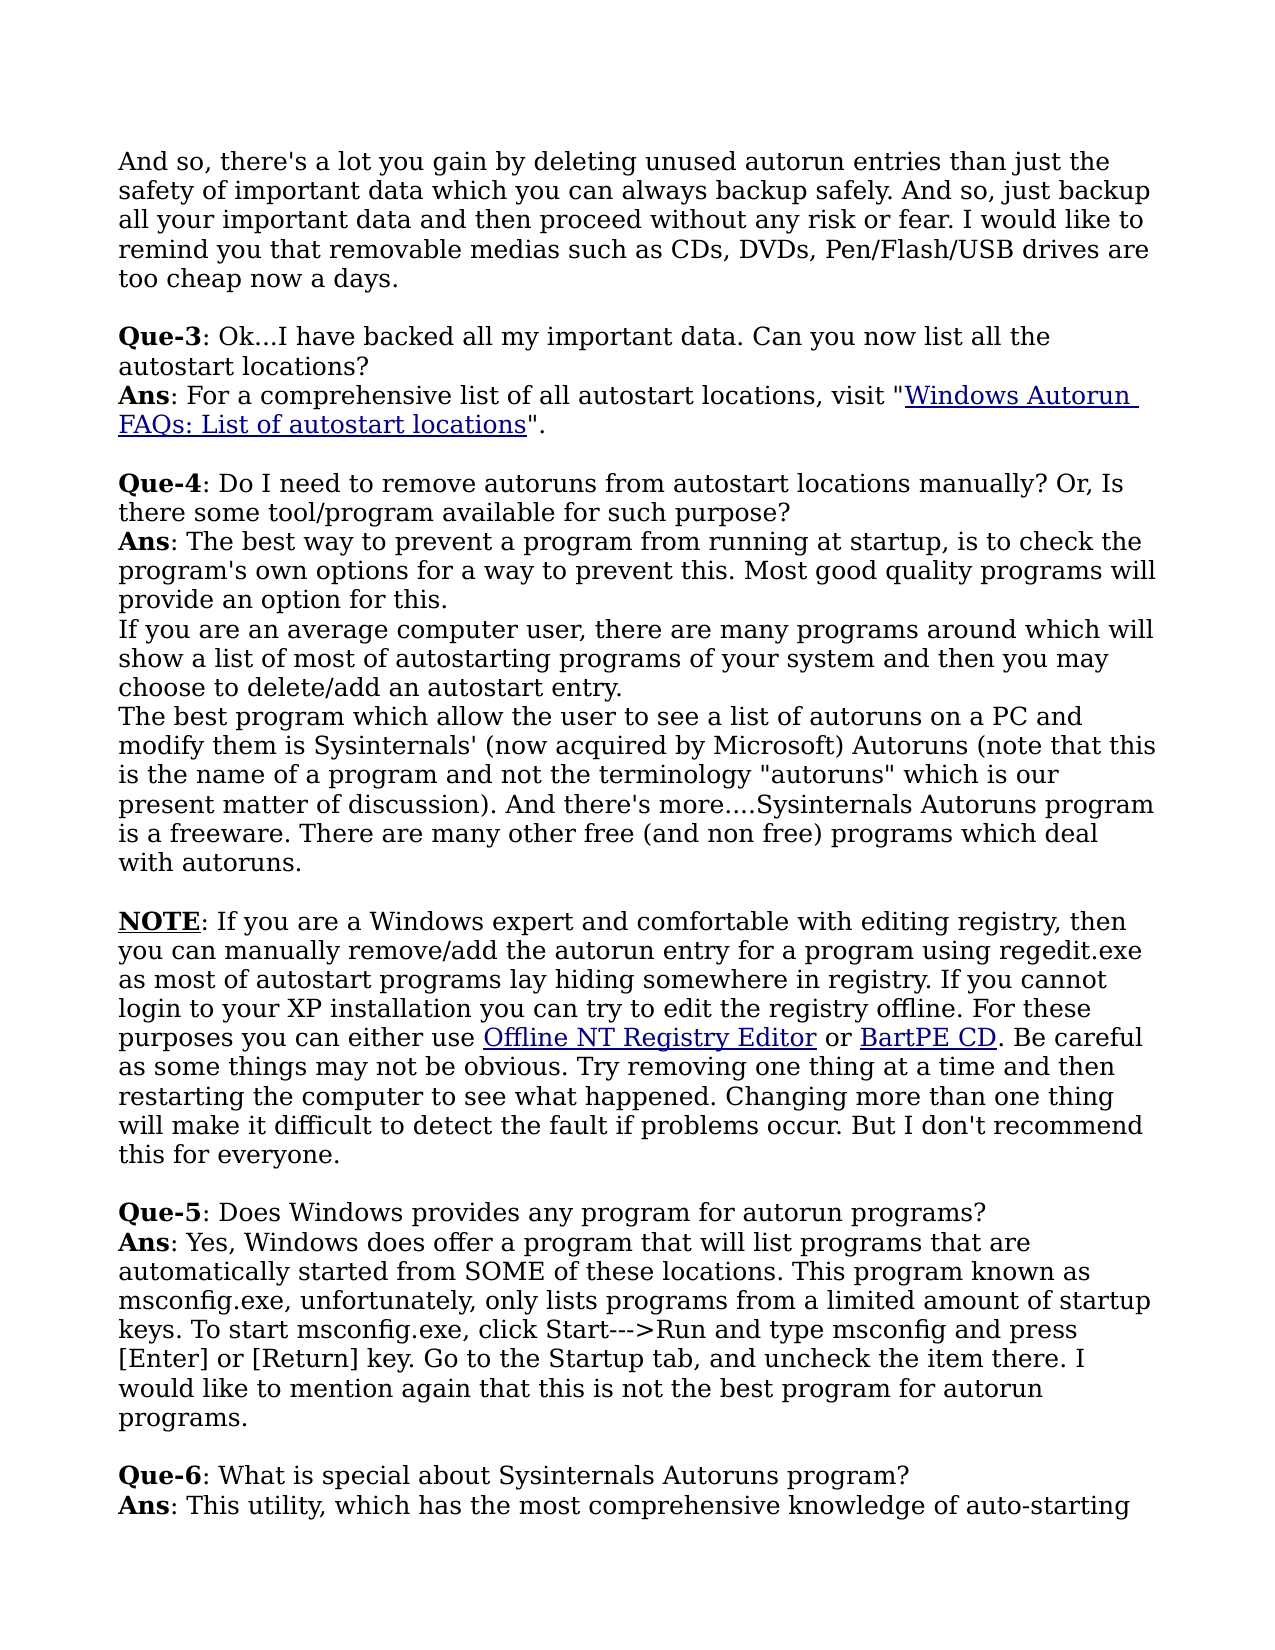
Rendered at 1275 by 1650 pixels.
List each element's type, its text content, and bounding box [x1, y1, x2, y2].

text And so, there's a lot you gain by deleting unused autorun entries than just the safety of important data which you can always backup safely. And so, just backup all your important data and then proceed without any risk or fear. I would like to remind you that removable medias such as CDs, DVDs, Pen/Flash/USB drives are too cheap now a days. Que-3: Ok...I have backed all my important data. Can you now list all the autostart locations? Ans: For a comprehensive list of all autostart locations, visit "Windows Autorun FAQs: List of autostart locations". Que-4: Do I need to remove autoruns from autostart locations manually? Or, Is there some tool/program available for such purpose? Ans: The best way to prevent a program from running at startup, is to check the program's own options for a way to prevent this. Most good quality programs will provide an option for this. If you are an average computer user, there are many programs around which will show a list of most of autostarting programs of your system and then you may choose to delete/add an autostart entry. The best program which allow the user to see a list of autoruns on a PC and modify them is Sysinternals' (now acquired by Microsoft) Autoruns (note that this is the name of a program and not the terminology "autoruns" which is our present matter of discussion). And there's more....Sysinternals Autoruns program is a freeware. There are many other free (and non free) programs which deal with autoruns. NOTE: If you are a Windows expert and comfortable with editing registry, then you can manually remove/add the autorun entry for a program using regedit.exe as most of autostart programs lay hiding somewhere in registry. If you cannot login to your XP installation you can try to edit the registry offline. For these purposes you can either use Offline NT Registry Editor or BartPE CD. Be careful as some things may not be obvious. Try removing one thing at a time and then restarting the computer to see what happened. Changing more than one thing will make it difficult to detect the fault if problems occur. But I don't recommend this for everyone. Que-5: Does Windows provides any program for autorun programs? Ans: Yes, Windows does offer a program that will list programs that are automatically started from SOME of these locations. This program known as msconfig.exe, unfortunately, only lists programs from a limited amount of startup keys. To start msconfig.exe, click Start--->Run and type msconfig and press [Enter] or [Return] key. Go to the Startup tab, and uncheck the item there. I would like to mention again that this is not the best program for autorun programs. Que-6: What is special about Sysinternals Autoruns program? Ans: This utility, which has the most comprehensive knowledge of auto-starting [118, 118, 1157, 1520]
